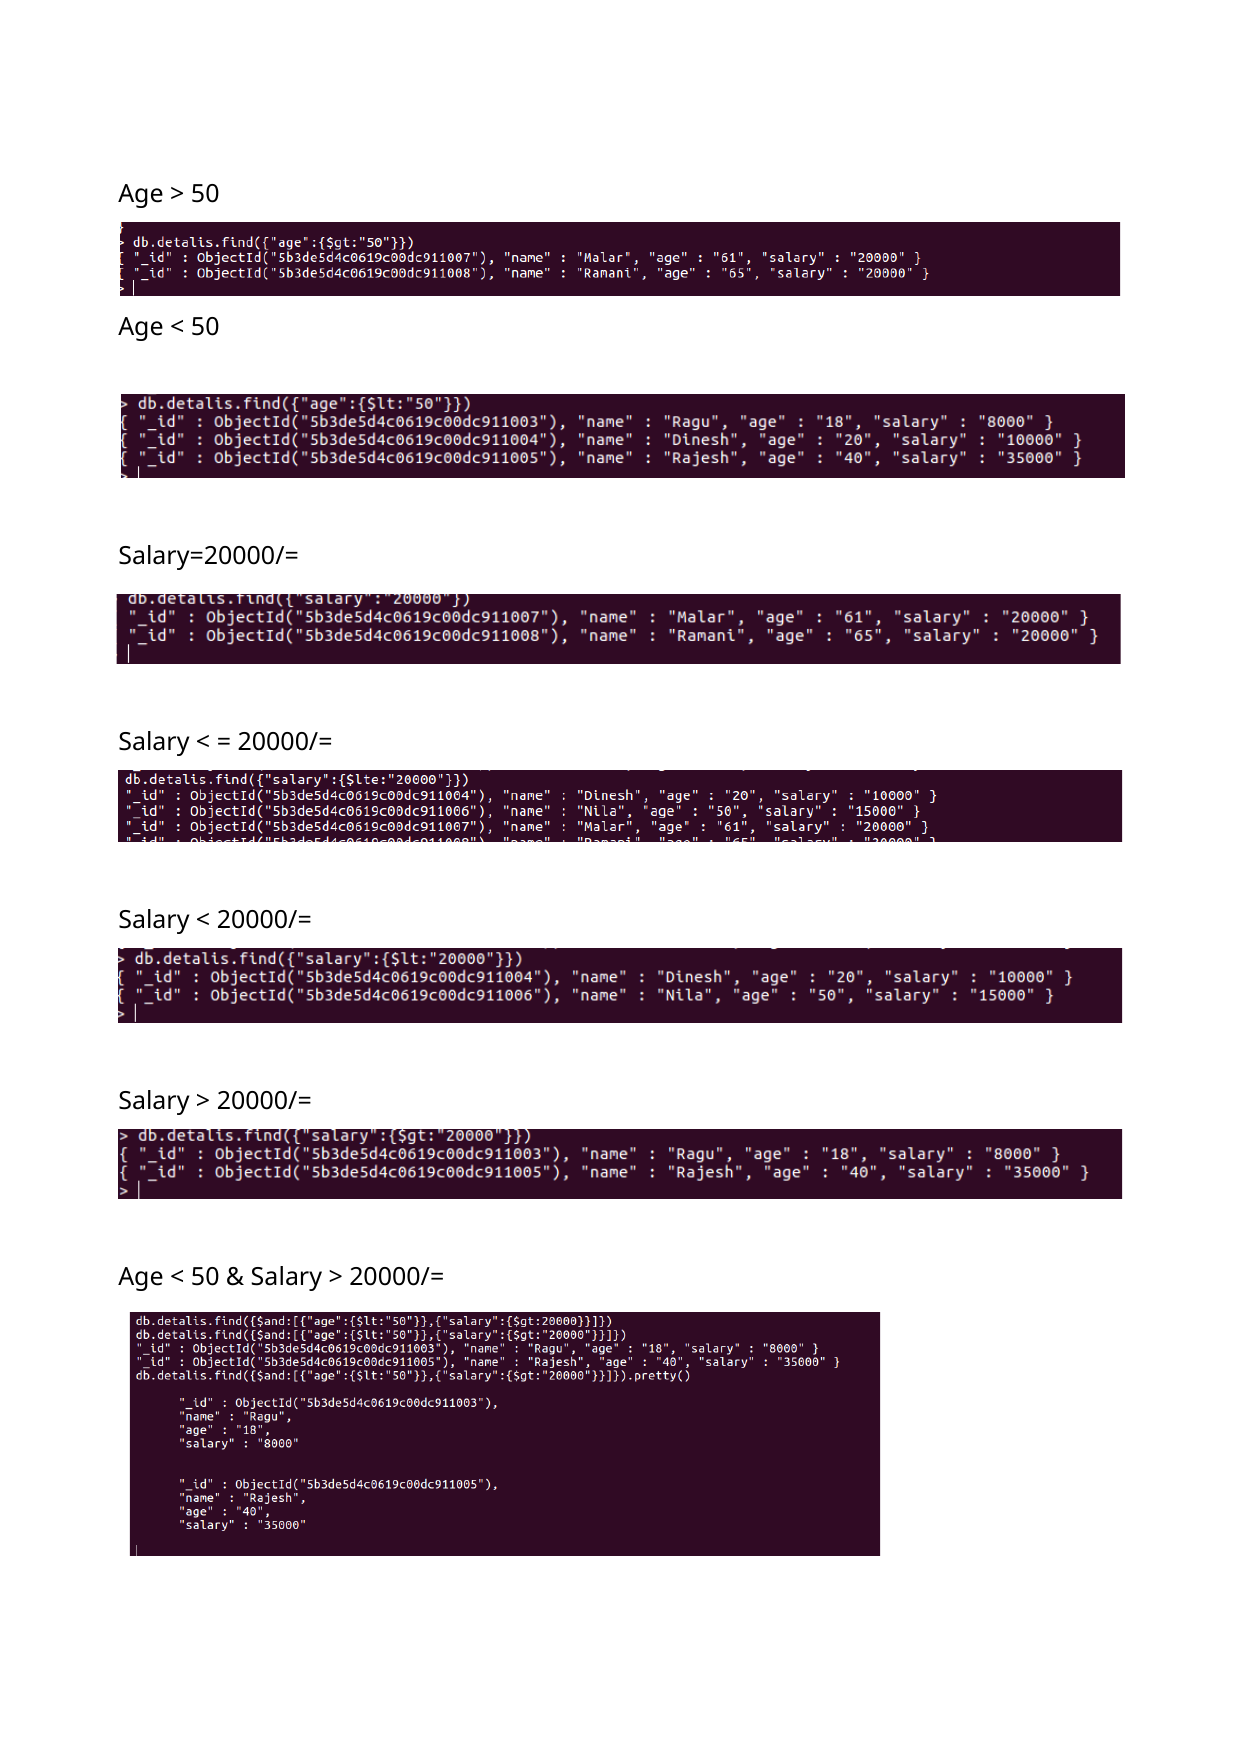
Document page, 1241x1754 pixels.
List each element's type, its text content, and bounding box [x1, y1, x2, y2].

text Salary < = 20000/= [118, 724, 1122, 758]
text Age > 50 [118, 176, 1122, 210]
picture [118, 770, 1123, 842]
picture [129, 1312, 881, 1556]
picture [120, 222, 1121, 296]
text Salary > 20000/= [118, 1082, 1122, 1116]
text Age < 50 & Salary > 20000/= [118, 1258, 1122, 1292]
text Salary < 20000/= [118, 902, 1122, 936]
text Age < 50 [118, 223, 1122, 343]
picture [118, 948, 1123, 1023]
picture [116, 594, 1121, 664]
text Salary=20000/= [118, 538, 1122, 572]
picture [118, 1129, 1123, 1199]
picture [121, 394, 1125, 478]
